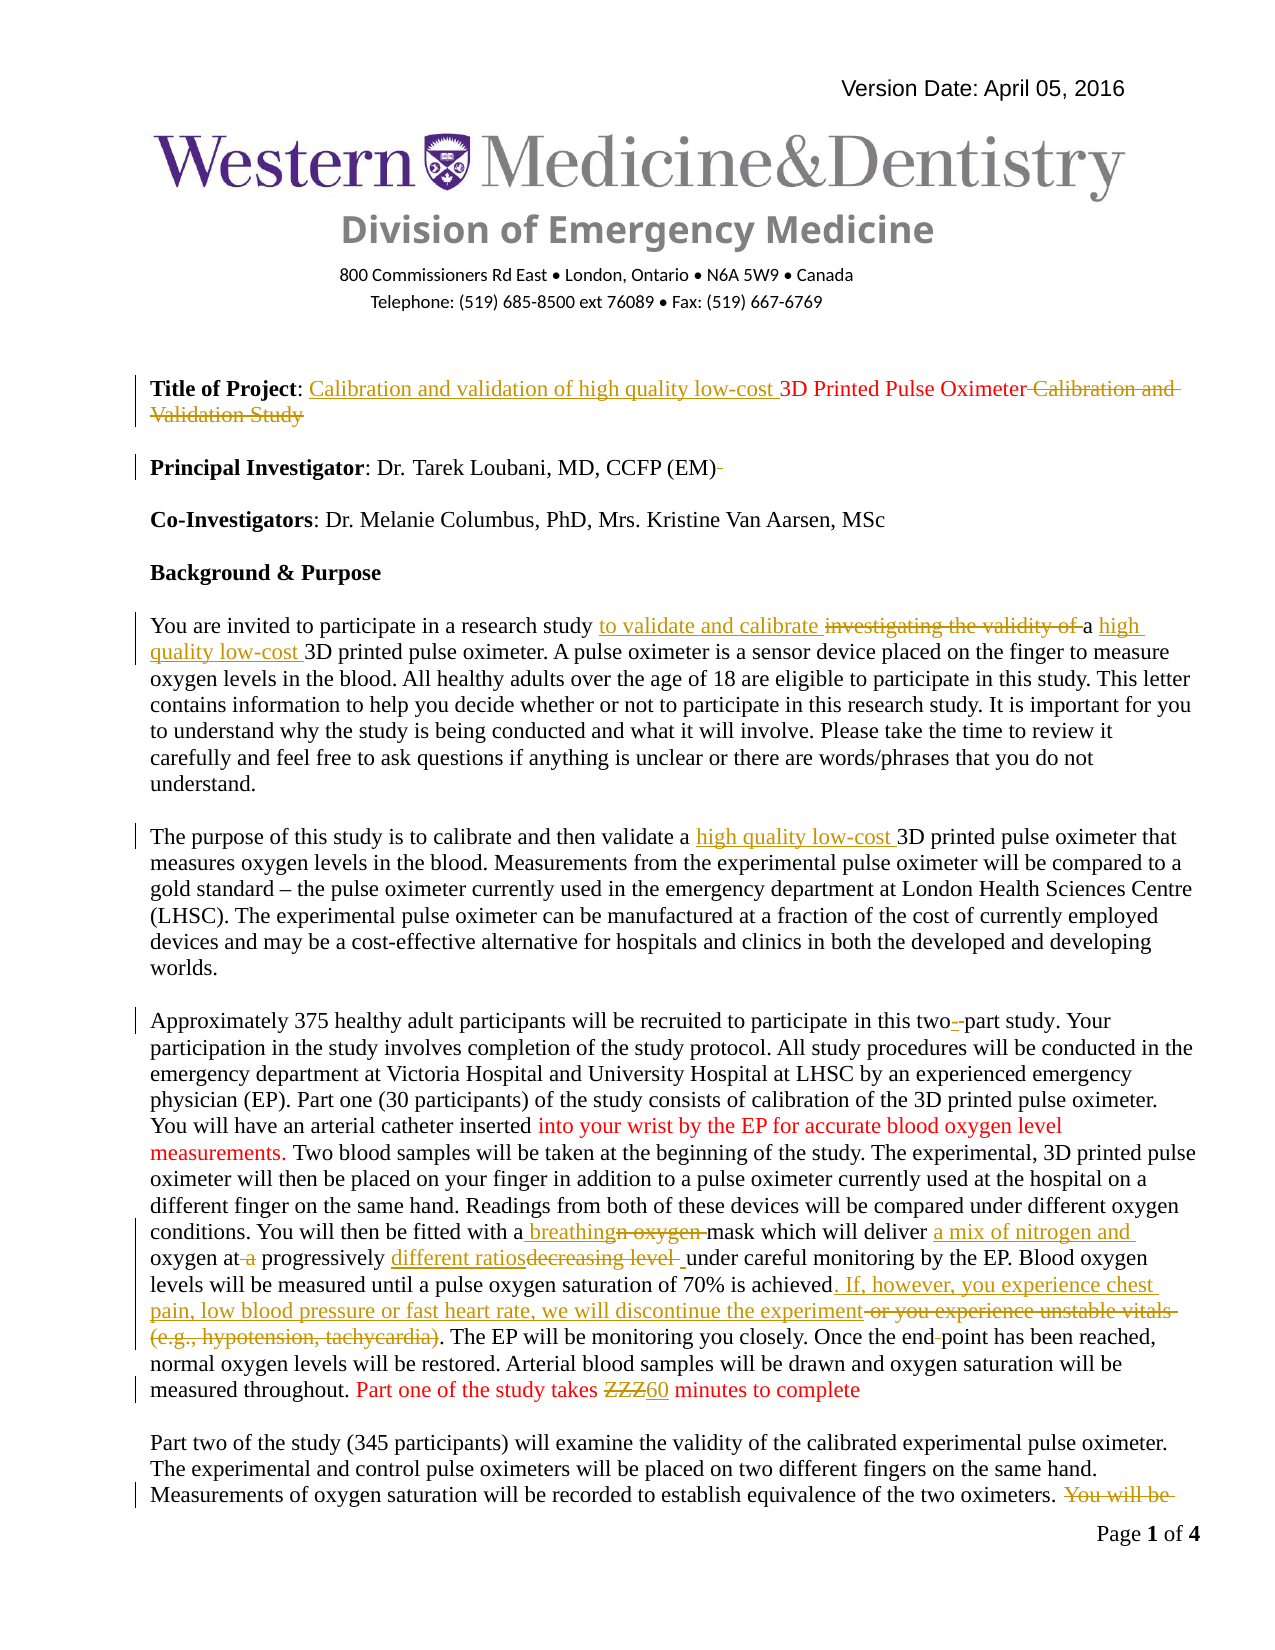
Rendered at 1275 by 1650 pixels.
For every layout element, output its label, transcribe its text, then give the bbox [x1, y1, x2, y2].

text You are invited to participate in a research study to validate and calibrate a high quality low-cost 3D printed pulse oximeter. A pulse oximeter is a sensor device placed on the finger to measure oxygen levels in the blood. All healthy adults over the age of 18 are eligible to participate in this study. This letter contains information to help you decide whether or not to participate in this research study. It is important for you to understand why the study is being conducted and what it will involve. Please take the time to review it carefully and feel free to ask questions if anything is unclear or there are words/phrases that you do not understand. [150, 612, 1200, 796]
text Part two of the study (345 participants) will examine the validity of the calibrated experimental pulse oximeter. The experimental and control pulse oximeters will be placed on two different fingers on the same hand. Measurements of oxygen saturation will be recorded to establish equivalence of the two oximeters. Part two of the study takes 5 minutes to complete, is completely non-invasive, and will not interfere with a participant's regular clinical care. [150, 1429, 1200, 1508]
text Title of Project: Calibration and validation of high quality low-cost 3D Printed Pulse Oximeter [150, 375, 1200, 427]
text Background & Purpose [150, 559, 1200, 586]
text Approximately 375 healthy adult participants will be recruited to participate in this two-part study. Your participation in the study involves completion of the study protocol. All study procedures will be conducted in the emergency department at Victoria Hospital and University Hospital at LHSC by an experienced emergency physician (EP). Part one (30 participants) of the study consists of calibration of the 3D printed pulse oximeter. You will have an arterial catheter inserted into your wrist by the EP for accurate blood oxygen level measurements. Two blood samples will be taken at the beginning of the study. The experimental, 3D printed pulse oximeter will then be placed on your finger in addition to a pulse oximeter currently used at the hospital on a different finger on the same hand. Readings from both of these devices will be compared under different oxygen conditions. You will then be fitted with a breathingmask which will deliver a mix of nitrogen and oxygen at progressively different ratios under careful monitoring by the EP. Blood oxygen levels will be measured until a pulse oxygen saturation of 70% is achieved. If, however, you experience chest pain, low blood pressure or fast heart rate, we will discontinue the experiment. The EP will be monitoring you closely. Once the endpoint has been reached, normal oxygen levels will be restored. Arterial blood samples will be drawn and oxygen saturation will be measured throughout. Part one of the study takes 60 minutes to complete [150, 1007, 1200, 1402]
text The purpose of this study is to calibrate and then validate a high quality low-cost 3D printed pulse oximeter that measures oxygen levels in the blood. Measurements from the experimental pulse oximeter will be compared to a gold standard – the pulse oximeter currently used in the emergency department at London Health Sciences Centre (LHSC). The experimental pulse oximeter can be manufactured at a fraction of the cost of currently employed devices and may be a cost-effective alternative for hospitals and clinics in both the developed and developing worlds. [150, 823, 1200, 981]
text Division of Emergency Medicine [150, 204, 1125, 254]
text Principal Investigator: Dr. Tarek Loubani, MD, CCFP (EM) [150, 454, 1200, 480]
text Co-Investigators: Dr. Melanie Columbus, PhD, Mrs. Kristine Van Aarsen, MSc [150, 506, 1200, 533]
